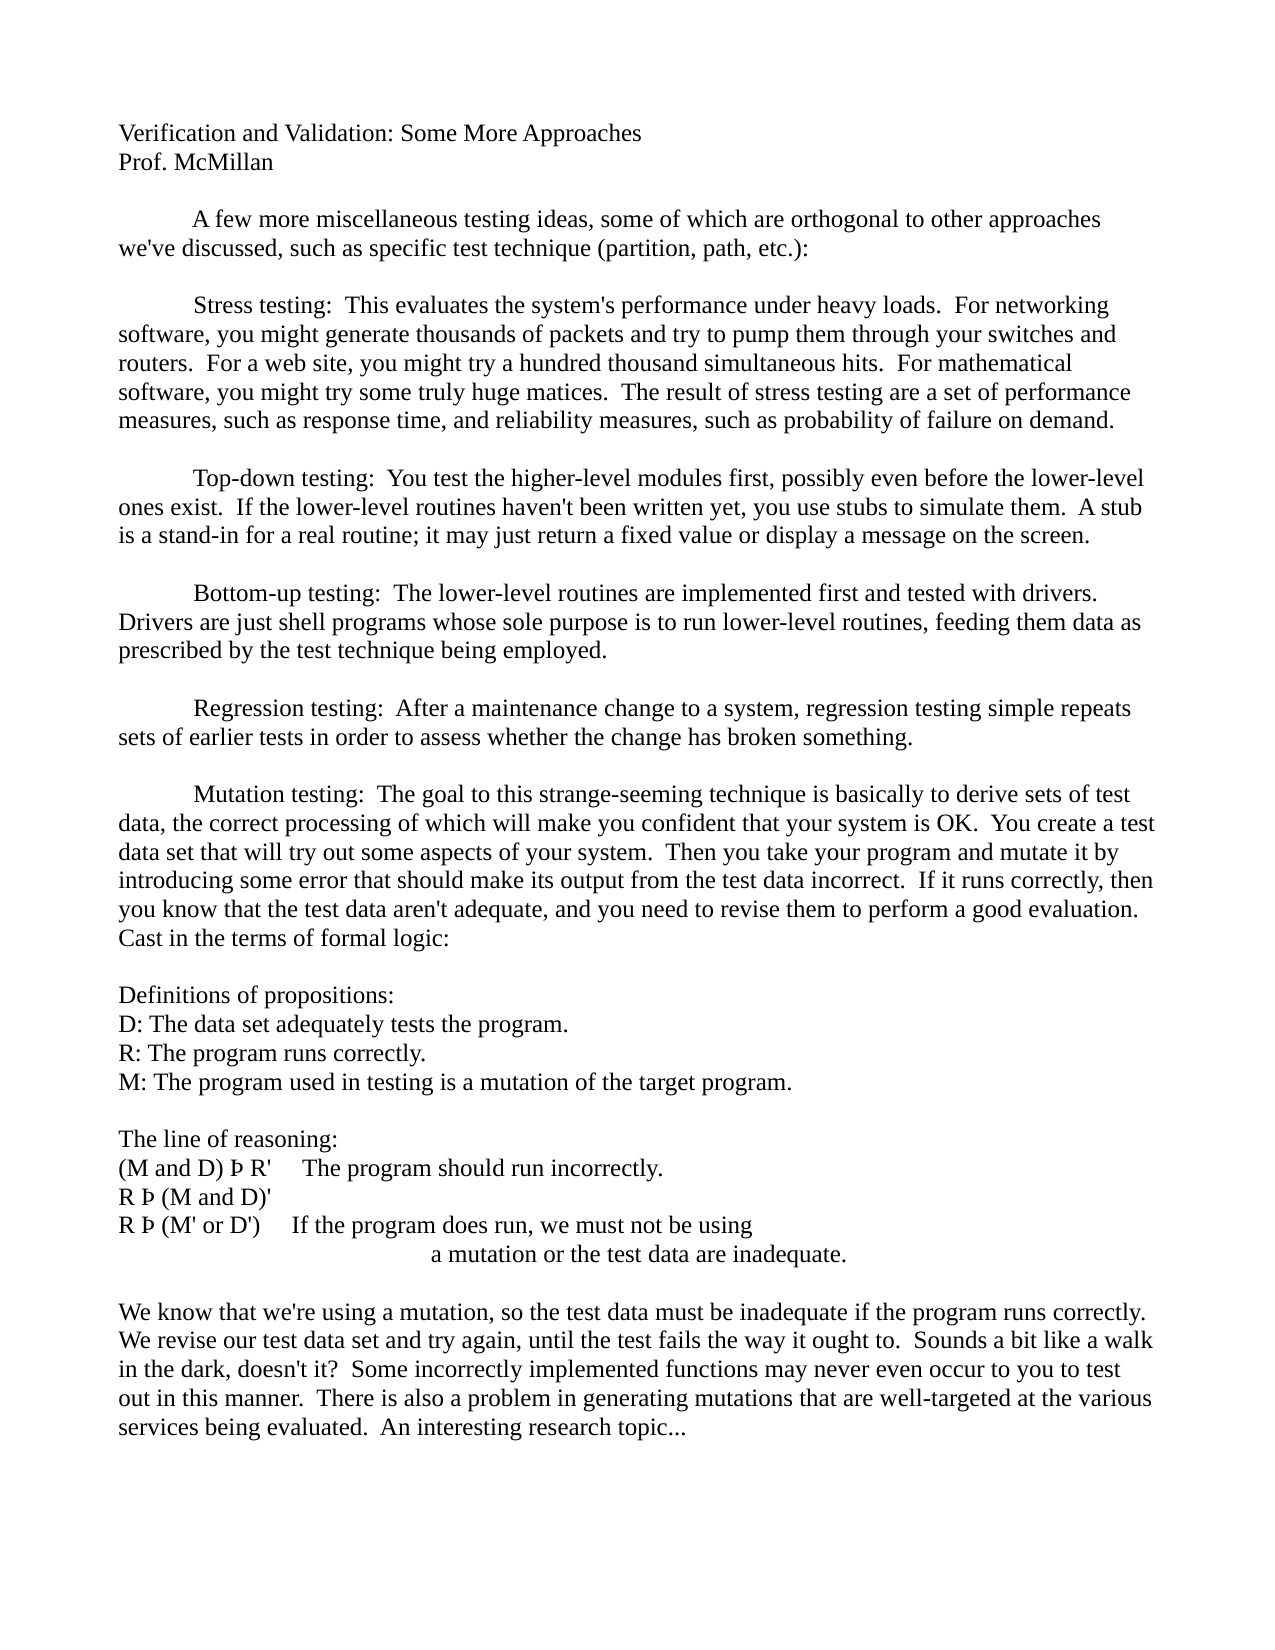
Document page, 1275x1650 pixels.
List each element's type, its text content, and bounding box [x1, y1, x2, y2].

text a mutation or the test data are inadequate. [118, 1239, 1157, 1268]
text We know that we're using a mutation, so the test data must be inadequate if the program runs correctly. We revise our test data set and try again, until the test fails the way it ought to. Sounds a bit like a walk in the dark, doesn't it? Some incorrectly implemented functions may never even occur to you to test out in this manner. There is also a problem in generating mutations that are well-targeted at the various services being evaluated. An interesting research topic... [118, 1297, 1157, 1441]
text Bottom-up testing: The lower-level routines are implemented first and tested with drivers. Drivers are just shell programs whose sole purpose is to run lower-level routines, feeding them data as prescribed by the test technique being employed. [118, 578, 1157, 664]
text M: The program used in testing is a mutation of the target program. [118, 1067, 1157, 1096]
text A few more miscellaneous testing ideas, some of which are orthogonal to other approaches we've discussed, such as specific test technique (partition, path, etc.): [118, 204, 1157, 262]
text Prof. McMillan [118, 147, 1157, 176]
text Verification and Validation: Some More Approaches [118, 118, 1157, 147]
text Top-down testing: You test the higher-level modules first, possibly even before the lower-level ones exist. If the lower-level routines haven't been written yet, you use stubs to simulate them. A stub is a stand-in for a real routine; it may just return a fixed value or display a message on the screen. [118, 463, 1157, 549]
text (M and D) Þ R' The program should run incorrectly. [118, 1153, 1157, 1182]
text Definitions of propositions: [118, 981, 1157, 1009]
text Regression testing: After a maintenance change to a system, regression testing simple repeats sets of earlier tests in order to assess whether the change has broken something. [118, 693, 1157, 751]
text D: The data set adequately tests the program. [118, 1009, 1157, 1038]
text R Þ (M' or D') If the program does run, we must not be using [118, 1211, 1157, 1239]
text Mutation testing: The goal to this strange-seeming technique is basically to derive sets of test data, the correct processing of which will make you confident that your system is OK. You create a test data set that will try out some aspects of your system. Then you take your program and mutate it by introducing some error that should make its output from the test data incorrect. If it runs correctly, then you know that the test data aren't adequate, and you need to revise them to perform a good evaluation. Cast in the terms of formal logic: [118, 779, 1157, 952]
text The line of reasoning: [118, 1124, 1157, 1153]
text R Þ (M and D)' [118, 1182, 1157, 1211]
text Stress testing: This evaluates the system's performance under heavy loads. For networking software, you might generate thousands of packets and try to pump them through your switches and routers. For a web site, you might try a hundred thousand simultaneous hits. For mathematical software, you might try some truly huge matices. The result of stress testing are a set of performance measures, such as response time, and reliability measures, such as probability of failure on demand. [118, 291, 1157, 434]
text R: The program runs correctly. [118, 1038, 1157, 1067]
